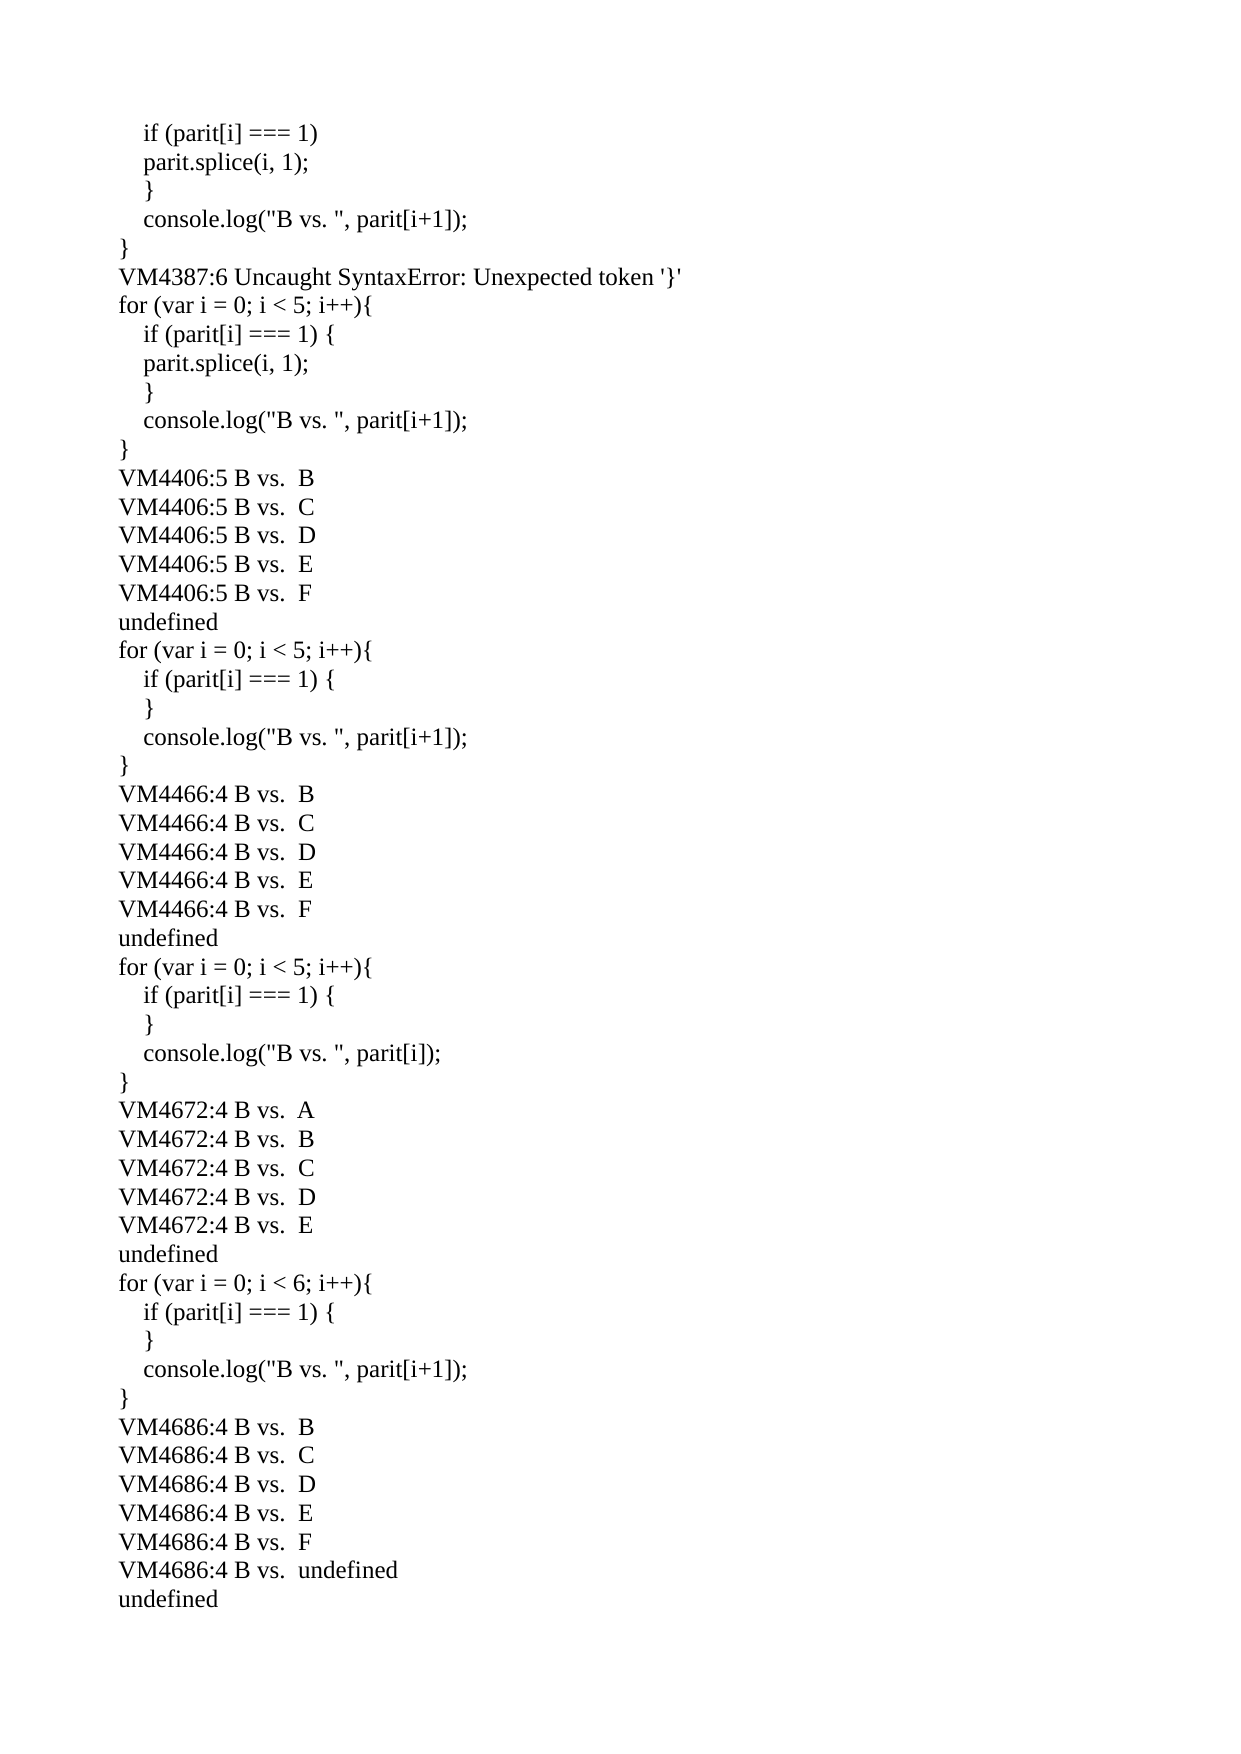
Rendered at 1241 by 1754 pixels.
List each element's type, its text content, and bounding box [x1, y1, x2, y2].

text if (parit[i] === 1) { [118, 1297, 1122, 1326]
text } [118, 1383, 1122, 1412]
text console.log("B vs. ", parit[i+1]); [118, 406, 1122, 434]
text } [118, 751, 1122, 779]
text console.log("B vs. ", parit[i+1]); [118, 722, 1122, 751]
text VM4466:4 B vs. C [118, 808, 1122, 837]
text VM4672:4 B vs. A [118, 1096, 1122, 1124]
text parit.splice(i, 1); [118, 147, 1122, 176]
text } [118, 1326, 1122, 1354]
text VM4686:4 B vs. C [118, 1441, 1122, 1469]
text VM4466:4 B vs. B [118, 779, 1122, 808]
text for (var i = 0; i < 6; i++){ [118, 1268, 1122, 1297]
text parit.splice(i, 1); [118, 348, 1122, 377]
text } [118, 233, 1122, 262]
text VM4672:4 B vs. B [118, 1124, 1122, 1153]
text for (var i = 0; i < 5; i++){ [118, 952, 1122, 981]
text VM4406:5 B vs. D [118, 521, 1122, 549]
text } [118, 377, 1122, 406]
text undefined [118, 1239, 1122, 1268]
text console.log("B vs. ", parit[i+1]); [118, 1354, 1122, 1383]
text if (parit[i] === 1) { [118, 319, 1122, 348]
text VM4686:4 B vs. D [118, 1469, 1122, 1498]
text } [118, 1009, 1122, 1038]
text if (parit[i] === 1) [118, 118, 1122, 147]
text VM4406:5 B vs. B [118, 463, 1122, 492]
text VM4406:5 B vs. E [118, 549, 1122, 578]
text VM4387:6 Uncaught SyntaxError: Unexpected token '}' [118, 262, 1122, 291]
text VM4672:4 B vs. E [118, 1211, 1122, 1239]
text VM4466:4 B vs. E [118, 866, 1122, 894]
text for (var i = 0; i < 5; i++){ [118, 291, 1122, 319]
text } [118, 1067, 1122, 1096]
text undefined [118, 1584, 1122, 1613]
text if (parit[i] === 1) { [118, 981, 1122, 1009]
text } [118, 434, 1122, 463]
text VM4406:5 B vs. F [118, 578, 1122, 607]
text VM4686:4 B vs. undefined [118, 1556, 1122, 1584]
text console.log("B vs. ", parit[i]); [118, 1038, 1122, 1067]
text undefined [118, 923, 1122, 952]
text VM4466:4 B vs. D [118, 837, 1122, 866]
text VM4466:4 B vs. F [118, 894, 1122, 923]
text VM4672:4 B vs. C [118, 1153, 1122, 1182]
text } [118, 693, 1122, 722]
text VM4686:4 B vs. F [118, 1527, 1122, 1556]
text VM4686:4 B vs. B [118, 1412, 1122, 1441]
text VM4686:4 B vs. E [118, 1498, 1122, 1527]
text undefined [118, 607, 1122, 636]
text VM4406:5 B vs. C [118, 492, 1122, 521]
text console.log("B vs. ", parit[i+1]); [118, 204, 1122, 233]
text } [118, 176, 1122, 204]
text if (parit[i] === 1) { [118, 664, 1122, 693]
text VM4672:4 B vs. D [118, 1182, 1122, 1211]
text for (var i = 0; i < 5; i++){ [118, 636, 1122, 664]
